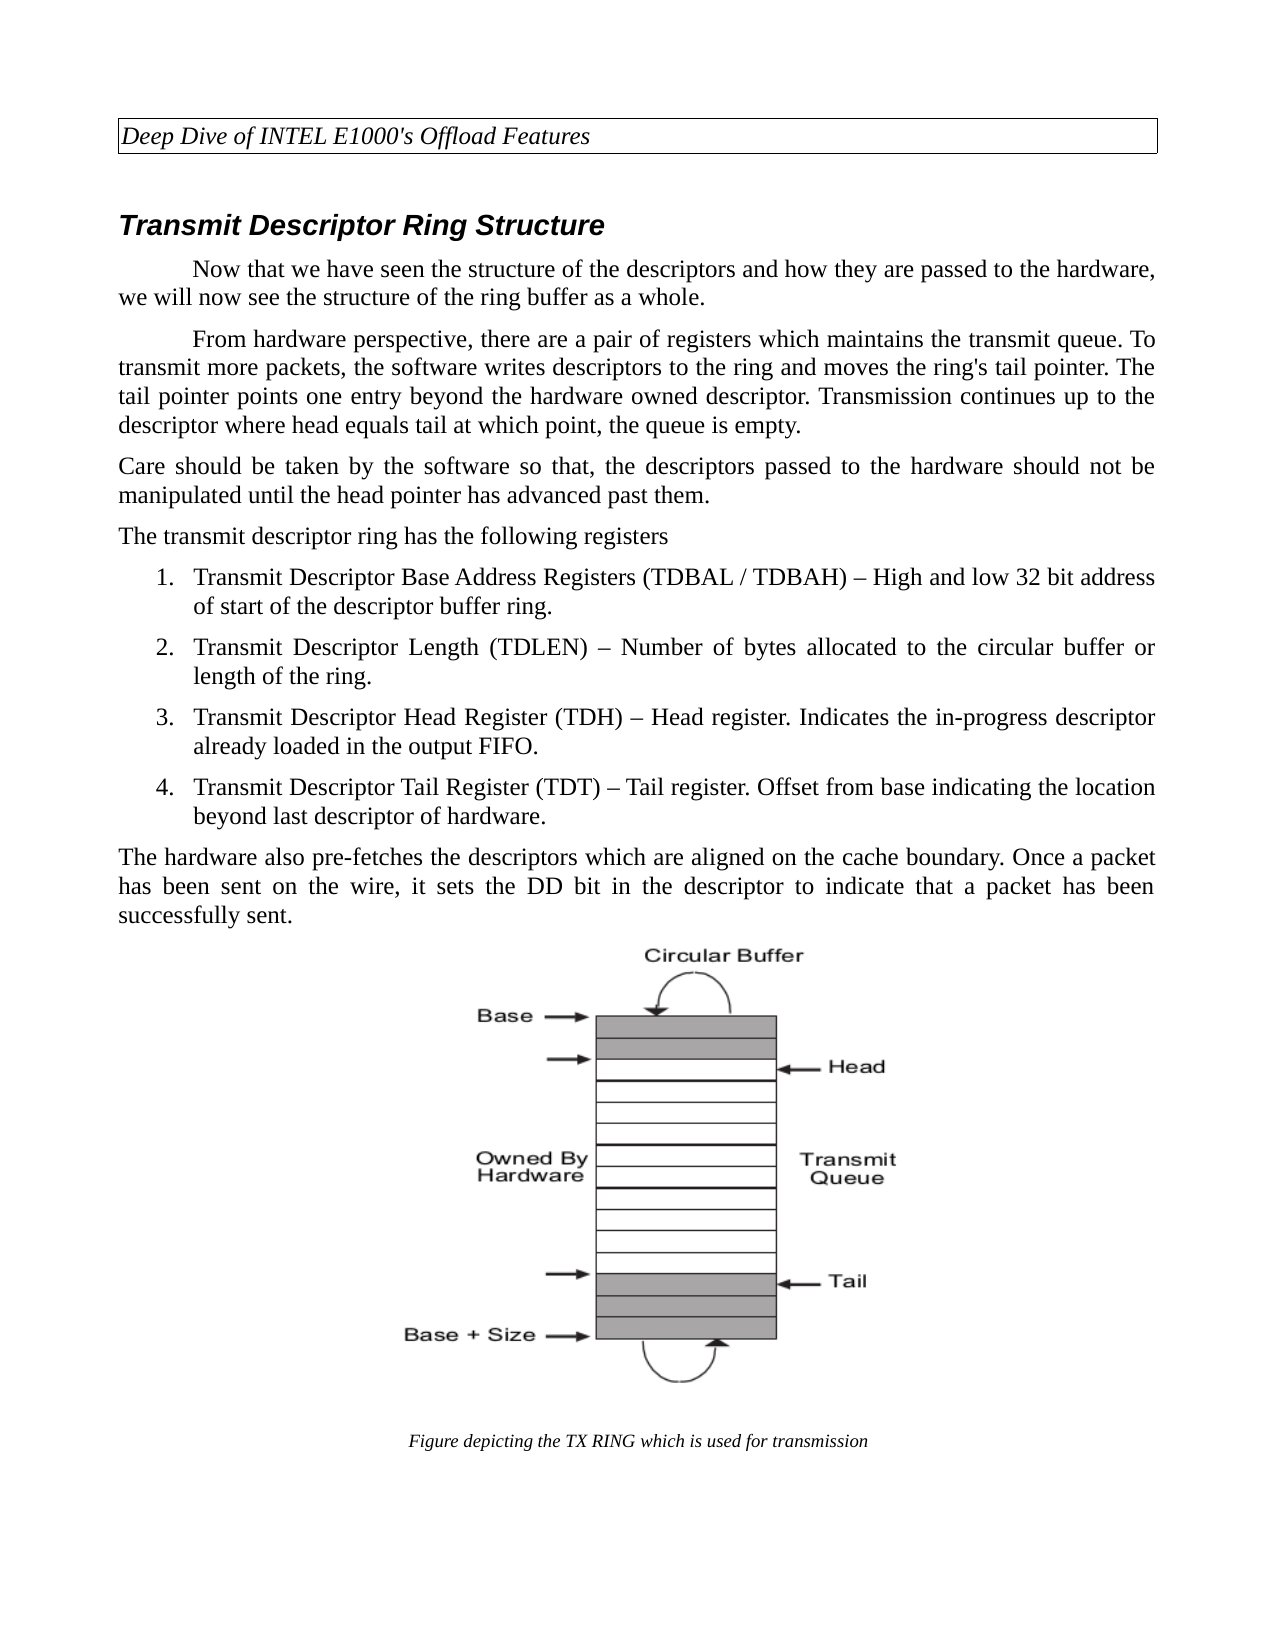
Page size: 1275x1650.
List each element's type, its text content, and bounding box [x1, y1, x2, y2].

text The transmit descriptor ring has the following registers [118, 521, 1157, 550]
picture [345, 941, 930, 1396]
list Transmit Descriptor Base Address Registers (TDBAL / TDBAH) – High and low 32 bit address of start of the descriptor buffer ring. [156, 562, 1157, 620]
subtitle Transmit Descriptor Ring Structure [118, 208, 1157, 241]
text Care should be taken by the software so that, the descriptors passed to the hardware should not be manipulated until the head pointer has advanced past them. [118, 451, 1157, 509]
list Transmit Descriptor Length (TDLEN) – Number of bytes allocated to the circular buffer or length of the ring. [156, 632, 1157, 690]
list Transmit Descriptor Head Register (TDH) – Head register. Indicates the in-progress descriptor already loaded in the output FIFO. [156, 702, 1157, 760]
text From hardware perspective, there are a pair of registers which maintains the transmit queue. To transmit more packets, the software writes descriptors to the ring and moves the ring's tail pointer. The tail pointer points one entry beyond the hardware owned descriptor. Transmission continues up to the descriptor where head equals tail at which point, the queue is empty. [118, 324, 1157, 439]
text The hardware also pre-fetches the descriptors which are aligned on the cache boundary. Once a packet has been sent on the wire, it sets the DD bit in the descriptor to indicate that a packet has been successfully sent. [118, 842, 1157, 929]
list Transmit Descriptor Tail Register (TDT) – Tail register. Offset from base indicating the location beyond last descriptor of hardware. [156, 772, 1157, 830]
text Now that we have seen the structure of the descriptors and how they are passed to the hardware, we will now see the structure of the ring buffer as a whole. [118, 254, 1157, 311]
